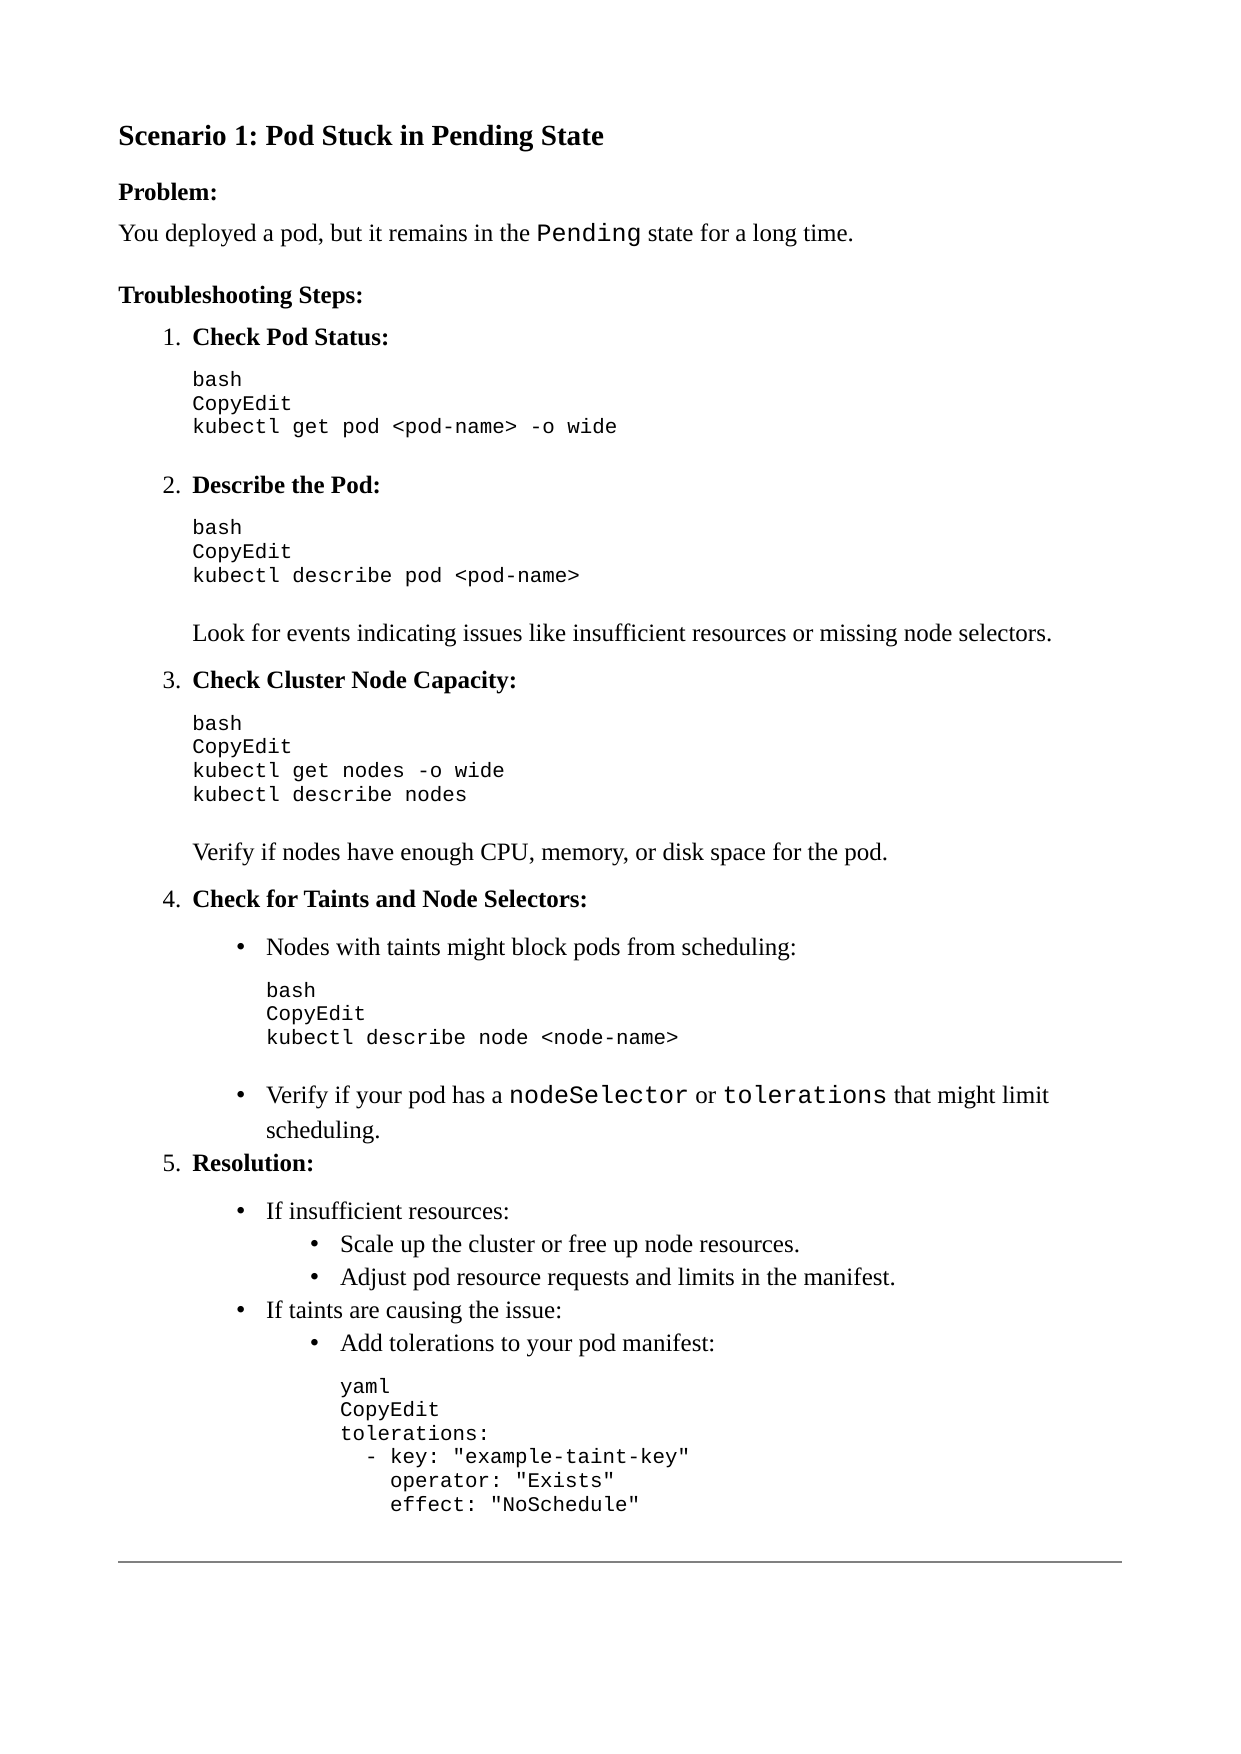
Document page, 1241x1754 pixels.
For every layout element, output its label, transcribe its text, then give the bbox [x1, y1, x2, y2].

list If taints are causing the issue: [236, 1295, 1122, 1324]
list Look for events indicating issues like insufficient resources or missing node selectors. [162, 618, 1122, 646]
list Resolution: [162, 1148, 1122, 1177]
subtitle Troubleshooting Steps: [118, 280, 1122, 309]
list CopyEdit [162, 393, 1122, 417]
list yaml [310, 1376, 1122, 1399]
list CopyEdit [310, 1399, 1122, 1423]
list Check Pod Status: [162, 322, 1122, 350]
list kubectl get pod <pod-name> -o wide [162, 417, 1122, 440]
list Nodes with taints might block pods from scheduling: [236, 932, 1122, 961]
list Verify if nodes have enough CPU, memory, or disk space for the pod. [162, 837, 1122, 866]
list If insufficient resources: [236, 1196, 1122, 1225]
list Check Cluster Node Capacity: [162, 665, 1122, 694]
text You deployed a pod, but it remains in the Pending state for a long time. [118, 218, 1122, 249]
list CopyEdit [236, 1003, 1122, 1027]
list bash [162, 369, 1122, 393]
list CopyEdit [162, 541, 1122, 564]
list bash [236, 980, 1122, 1003]
list Scale up the cluster or free up node resources. [310, 1229, 1122, 1258]
list Adjust pod resource requests and limits in the manifest. [310, 1262, 1122, 1291]
list Verify if your pod has a nodeSelector or tolerations that might limit scheduling. [236, 1080, 1122, 1144]
list - key: "example-taint-key" [310, 1447, 1122, 1470]
list kubectl describe pod <pod-name> [162, 564, 1122, 588]
list operator: "Exists" [310, 1470, 1122, 1494]
list Describe the Pod: [162, 470, 1122, 498]
subtitle Problem: [118, 177, 1122, 205]
list Add tolerations to your pod manifest: [310, 1328, 1122, 1357]
list kubectl describe node <node-name> [236, 1027, 1122, 1051]
list bash [162, 517, 1122, 541]
list kubectl describe nodes [162, 784, 1122, 807]
list CopyEdit [162, 737, 1122, 760]
list tolerations: [310, 1423, 1122, 1447]
list Check for Taints and Node Selectors: [162, 884, 1122, 913]
list kubectl get nodes -o wide [162, 760, 1122, 784]
subtitle Scenario 1: Pod Stuck in Pending State [118, 118, 1122, 152]
list bash [162, 713, 1122, 737]
list effect: "NoSchedule" [310, 1494, 1122, 1517]
